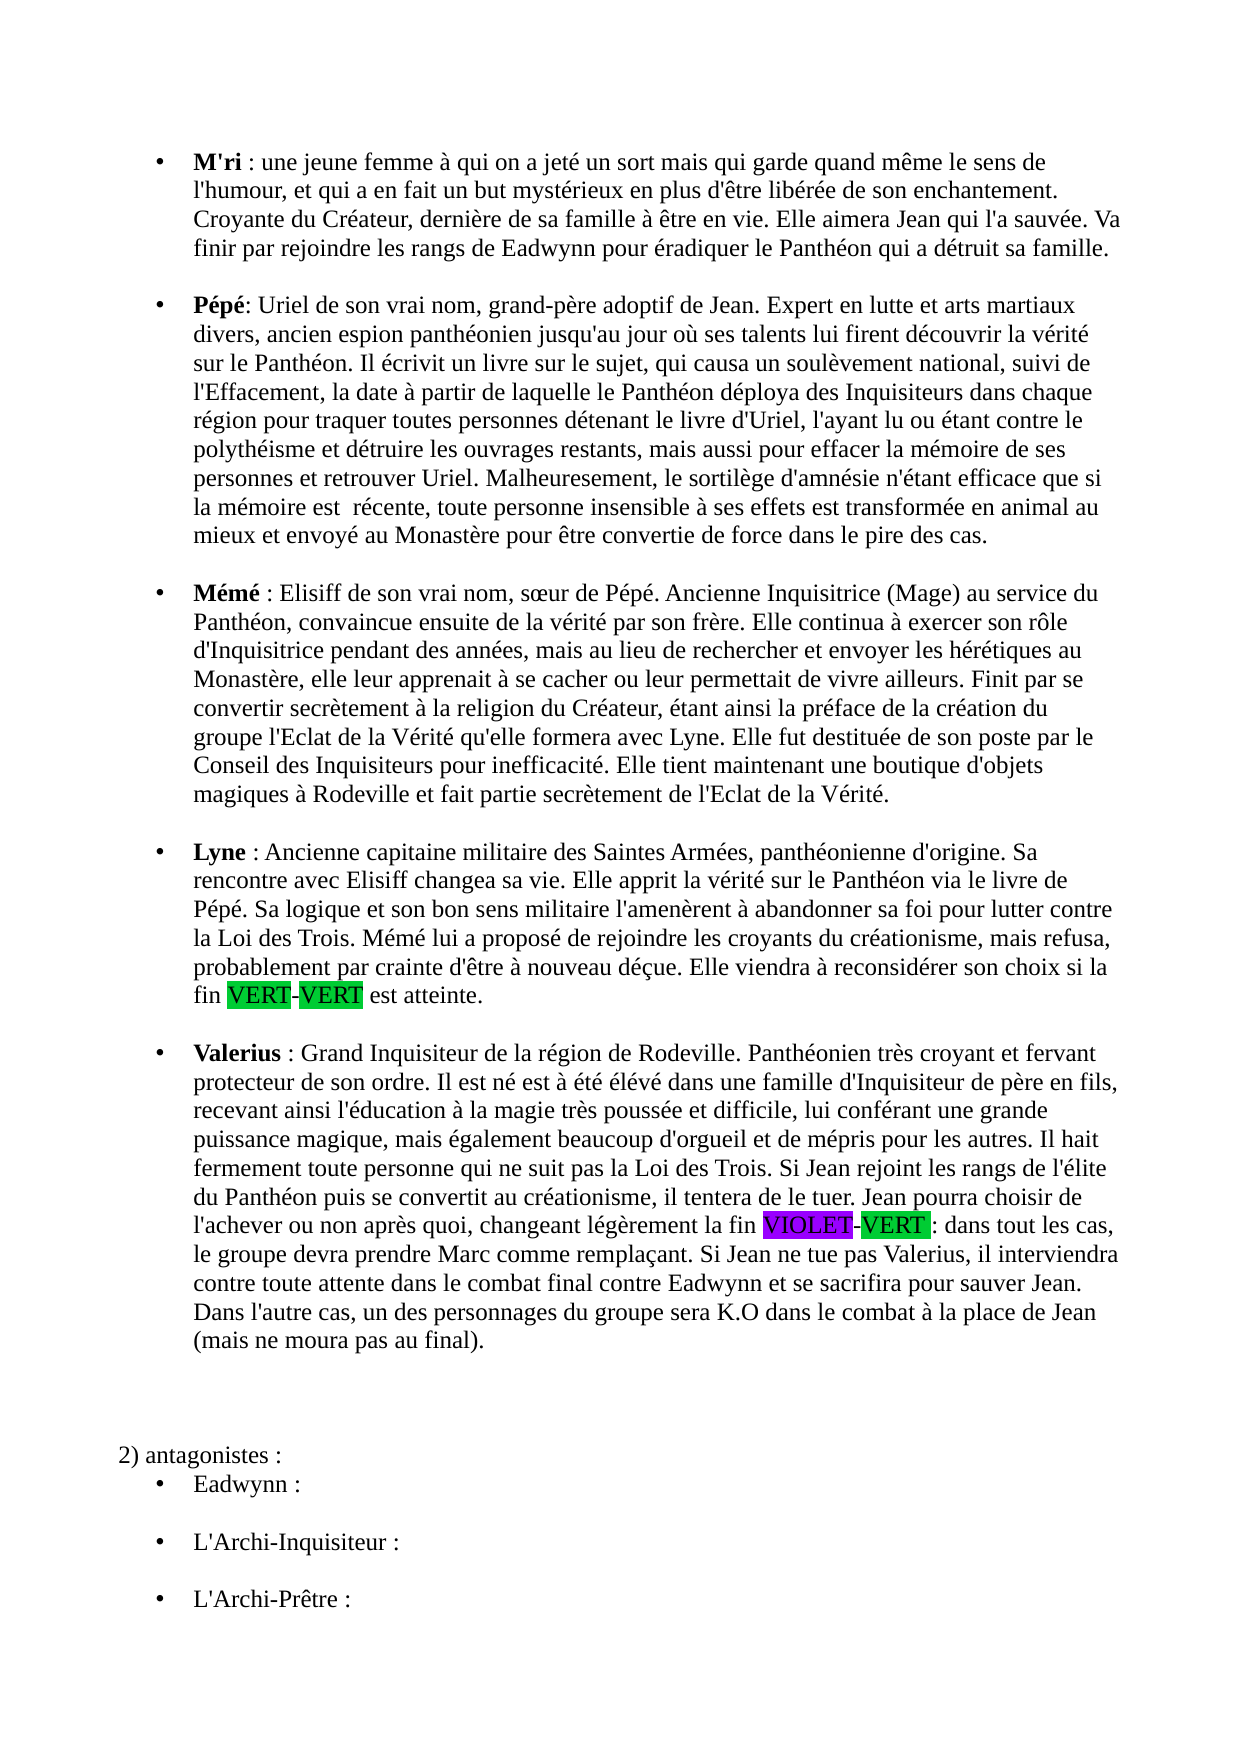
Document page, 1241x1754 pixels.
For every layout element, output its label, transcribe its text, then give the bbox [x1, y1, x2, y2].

list Valerius : Grand Inquisiteur de la région de Rodeville. Panthéonien très croyant et fervant protecteur de son ordre. Il est né est à été élévé dans une famille d'Inquisiteur de père en fils, recevant ainsi l'éducation à la magie très poussée et difficile, lui conférant une grande puissance magique, mais également beaucoup d'orgueil et de mépris pour les autres. Il hait fermement toute personne qui ne suit pas la Loi des Trois. Si Jean rejoint les rangs de l'élite du Panthéon puis se convertit au créationisme, il tentera de le tuer. Jean pourra choisir de l'achever ou non après quoi, changeant légèrement la fin VIOLET-VERT : dans tout les cas, le groupe devra prendre Marc comme remplaçant. Si Jean ne tue pas Valerius, il interviendra contre toute attente dans le combat final contre Eadwynn et se sacrifira pour sauver Jean. Dans l'autre cas, un des personnages du groupe sera K.O dans le combat à la place de Jean (mais ne moura pas au final). [156, 1038, 1122, 1354]
list L'Archi-Prêtre : [156, 1584, 1122, 1613]
list Mémé : Elisiff de son vrai nom, sœur de Pépé. Ancienne Inquisitrice (Mage) au service du Panthéon, convaincue ensuite de la vérité par son frère. Elle continua à exercer son rôle d'Inquisitrice pendant des années, mais au lieu de rechercher et envoyer les hérétiques au Monastère, elle leur apprenait à se cacher ou leur permettait de vivre ailleurs. Finit par se convertir secrètement à la religion du Créateur, étant ainsi la préface de la création du groupe l'Eclat de la Vérité qu'elle formera avec Lyne. Elle fut destituée de son poste par le Conseil des Inquisiteurs pour inefficacité. Elle tient maintenant une boutique d'objets magiques à Rodeville et fait partie secrètement de l'Eclat de la Vérité. [156, 578, 1122, 808]
list Pépé: Uriel de son vrai nom, grand-père adoptif de Jean. Expert en lutte et arts martiaux divers, ancien espion panthéonien jusqu'au jour où ses talents lui firent découvrir la vérité sur le Panthéon. Il écrivit un livre sur le sujet, qui causa un soulèvement national, suivi de l'Effacement, la date à partir de laquelle le Panthéon déploya des Inquisiteurs dans chaque région pour traquer toutes personnes détenant le livre d'Uriel, l'ayant lu ou étant contre le polythéisme et détruire les ouvrages restants, mais aussi pour effacer la mémoire de ses personnes et retrouver Uriel. Malheuresement, le sortilège d'amnésie n'étant efficace que si la mémoire est récente, toute personne insensible à ses effets est transformée en animal au mieux et envoyé au Monastère pour être convertie de force dans le pire des cas. [156, 291, 1122, 549]
list Eadwynn : [156, 1469, 1122, 1498]
list Lyne : Ancienne capitaine militaire des Saintes Armées, panthéonienne d'origine. Sa rencontre avec Elisiff changea sa vie. Elle apprit la vérité sur le Panthéon via le livre de Pépé. Sa logique et son bon sens militaire l'amenèrent à abandonner sa foi pour lutter contre la Loi des Trois. Mémé lui a proposé de rejoindre les croyants du créationisme, mais refusa, probablement par crainte d'être à nouveau déçue. Elle viendra à reconsidérer son choix si la fin VERT-VERT est atteinte. [156, 837, 1122, 1009]
list L'Archi-Inquisiteur : [156, 1527, 1122, 1556]
text 2) antagonistes : [118, 1441, 1122, 1469]
list M'ri : une jeune femme à qui on a jeté un sort mais qui garde quand même le sens de l'humour, et qui a en fait un but mystérieux en plus d'être libérée de son enchantement. Croyante du Créateur, dernière de sa famille à être en vie. Elle aimera Jean qui l'a sauvée. Va finir par rejoindre les rangs de Eadwynn pour éradiquer le Panthéon qui a détruit sa famille. [156, 147, 1122, 262]
